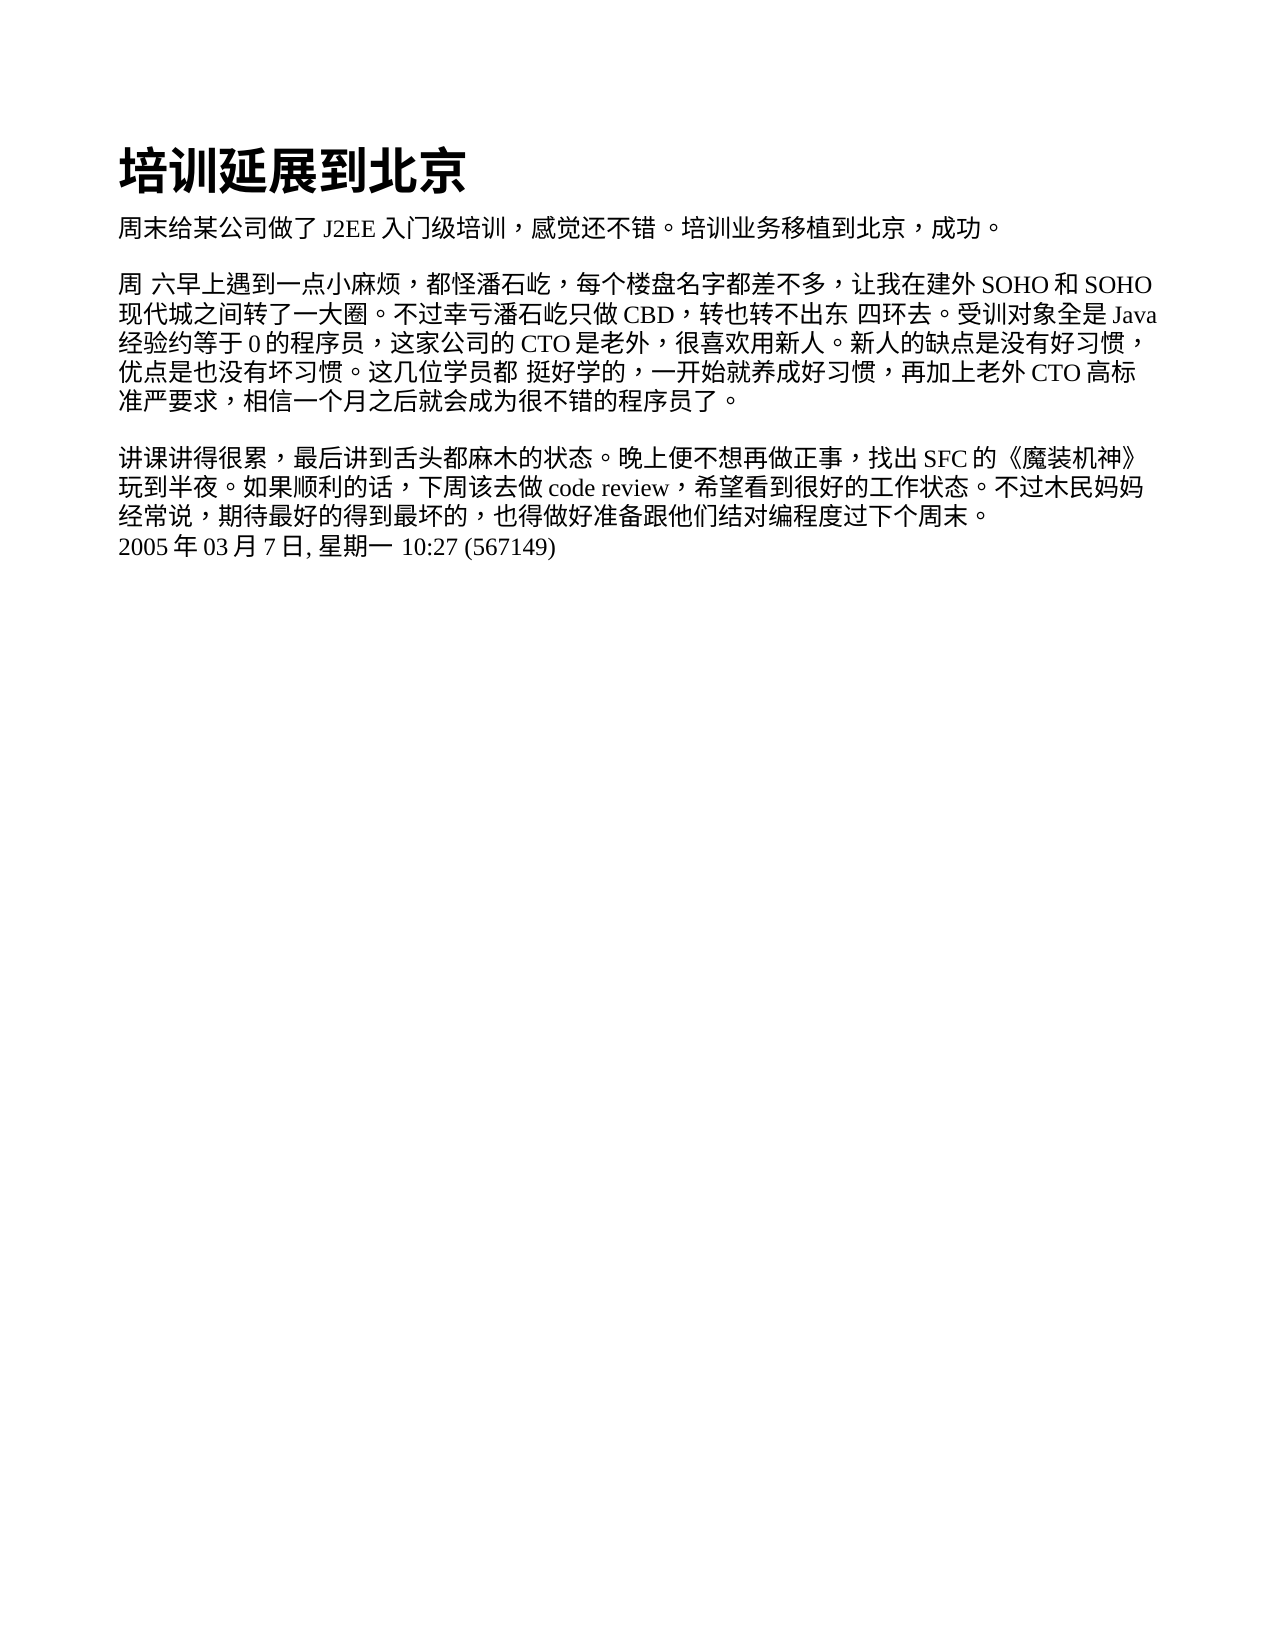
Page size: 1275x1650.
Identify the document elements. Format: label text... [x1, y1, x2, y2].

text 周末给某公司做了J2EE入门级培训，感觉还不错。培训业务移植到北京，成功。 周 六早上遇到一点小麻烦，都怪潘石屹，每个楼盘名字都差不多，让我在建外SOHO和SOHO现代城之间转了一大圈。不过幸亏潘石屹只做CBD，转也转不出东 四环去。受训对象全是Java经验约等于0的程序员，这家公司的CTO是老外，很喜欢用新人。新人的缺点是没有好习惯，优点是也没有坏习惯。这几位学员都 挺好学的，一开始就养成好习惯，再加上老外CTO高标准严要求，相信一个月之后就会成为很不错的程序员了。 讲课讲得很累，最后讲到舌头都麻木的状态。晚上便不想再做正事，找出SFC的《魔装机神》玩到半夜。如果顺利的话，下周该去做code review，希望看到很好的工作状态。不过木民妈妈经常说，期待最好的得到最坏的，也得做好准备跟他们结对编程度过下个周末。 [118, 214, 1157, 532]
subtitle 培训延展到北京 [118, 143, 1157, 201]
text 2005年03月7日, 星期一 10:27 (567149) [118, 532, 1157, 561]
